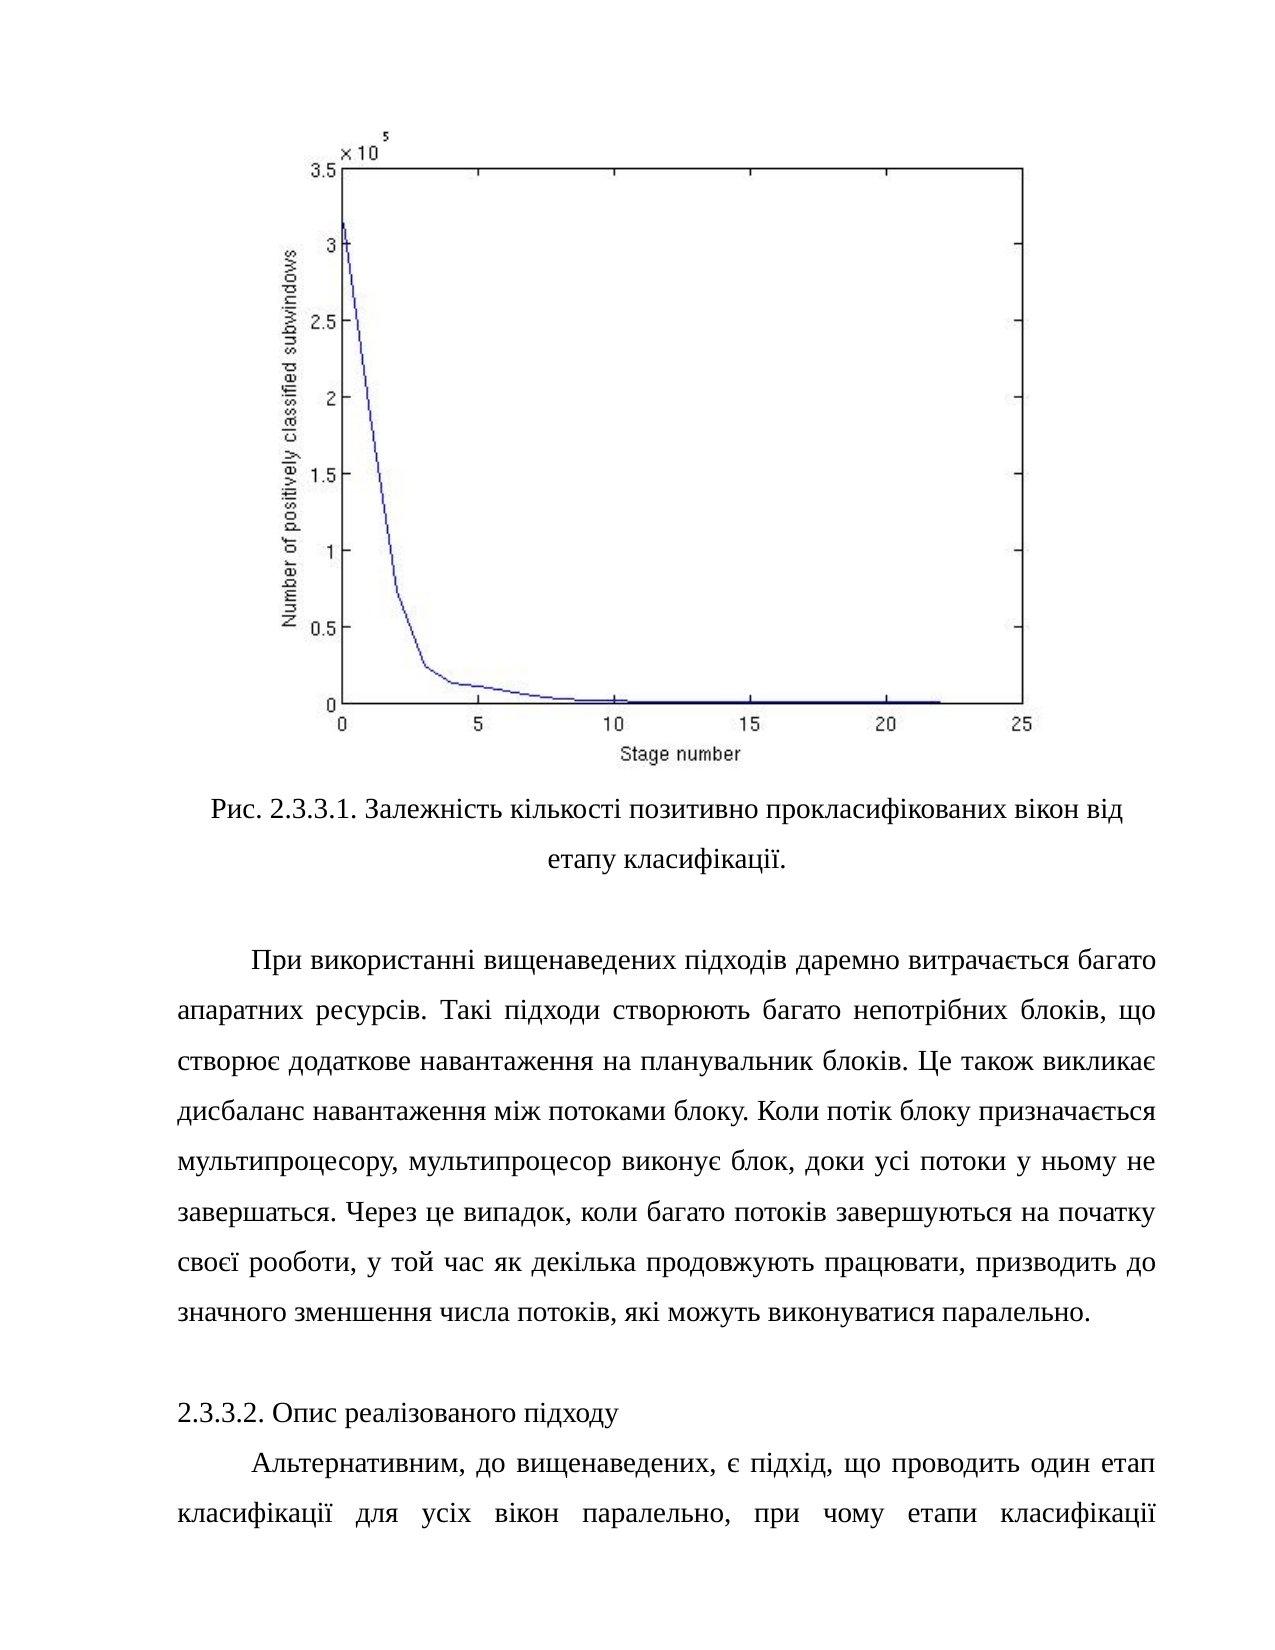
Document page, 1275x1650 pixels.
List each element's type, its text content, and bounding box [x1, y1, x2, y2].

text Альтернативним, до вищенаведених, є підхід, що проводить один етап класифікації для усіх вікон паралельно, при чому етапи класифікації [177, 1445, 1157, 1529]
text Рис. 2.3.3.1. Залежність кількості позитивно прокласифікованих вікон від етапу класифікації. [177, 118, 1157, 875]
text При використанні вищенаведених підходів даремно витрачається багато апаратних ресурсів. Такі підходи створюють багато непотрібних блоків, що створює додаткове навантаження на планувальник блоків. Це також викликає дисбаланс навантаження між потоками блоку. Коли потік блоку призначається мультипроцесору, мультипроцесор виконує блок, доки усі потоки у ньому не завершаться. Через це випадок, коли багато потоків завершуються на початку своєї рооботи, у той час як декілька продовжують працювати, призводить до значного зменшення числа потоків, які можуть виконуватися паралельно. [177, 942, 1157, 1328]
picture [229, 118, 1105, 775]
text 2.3.3.2. Опис реалізованого підходу [177, 1395, 1157, 1428]
